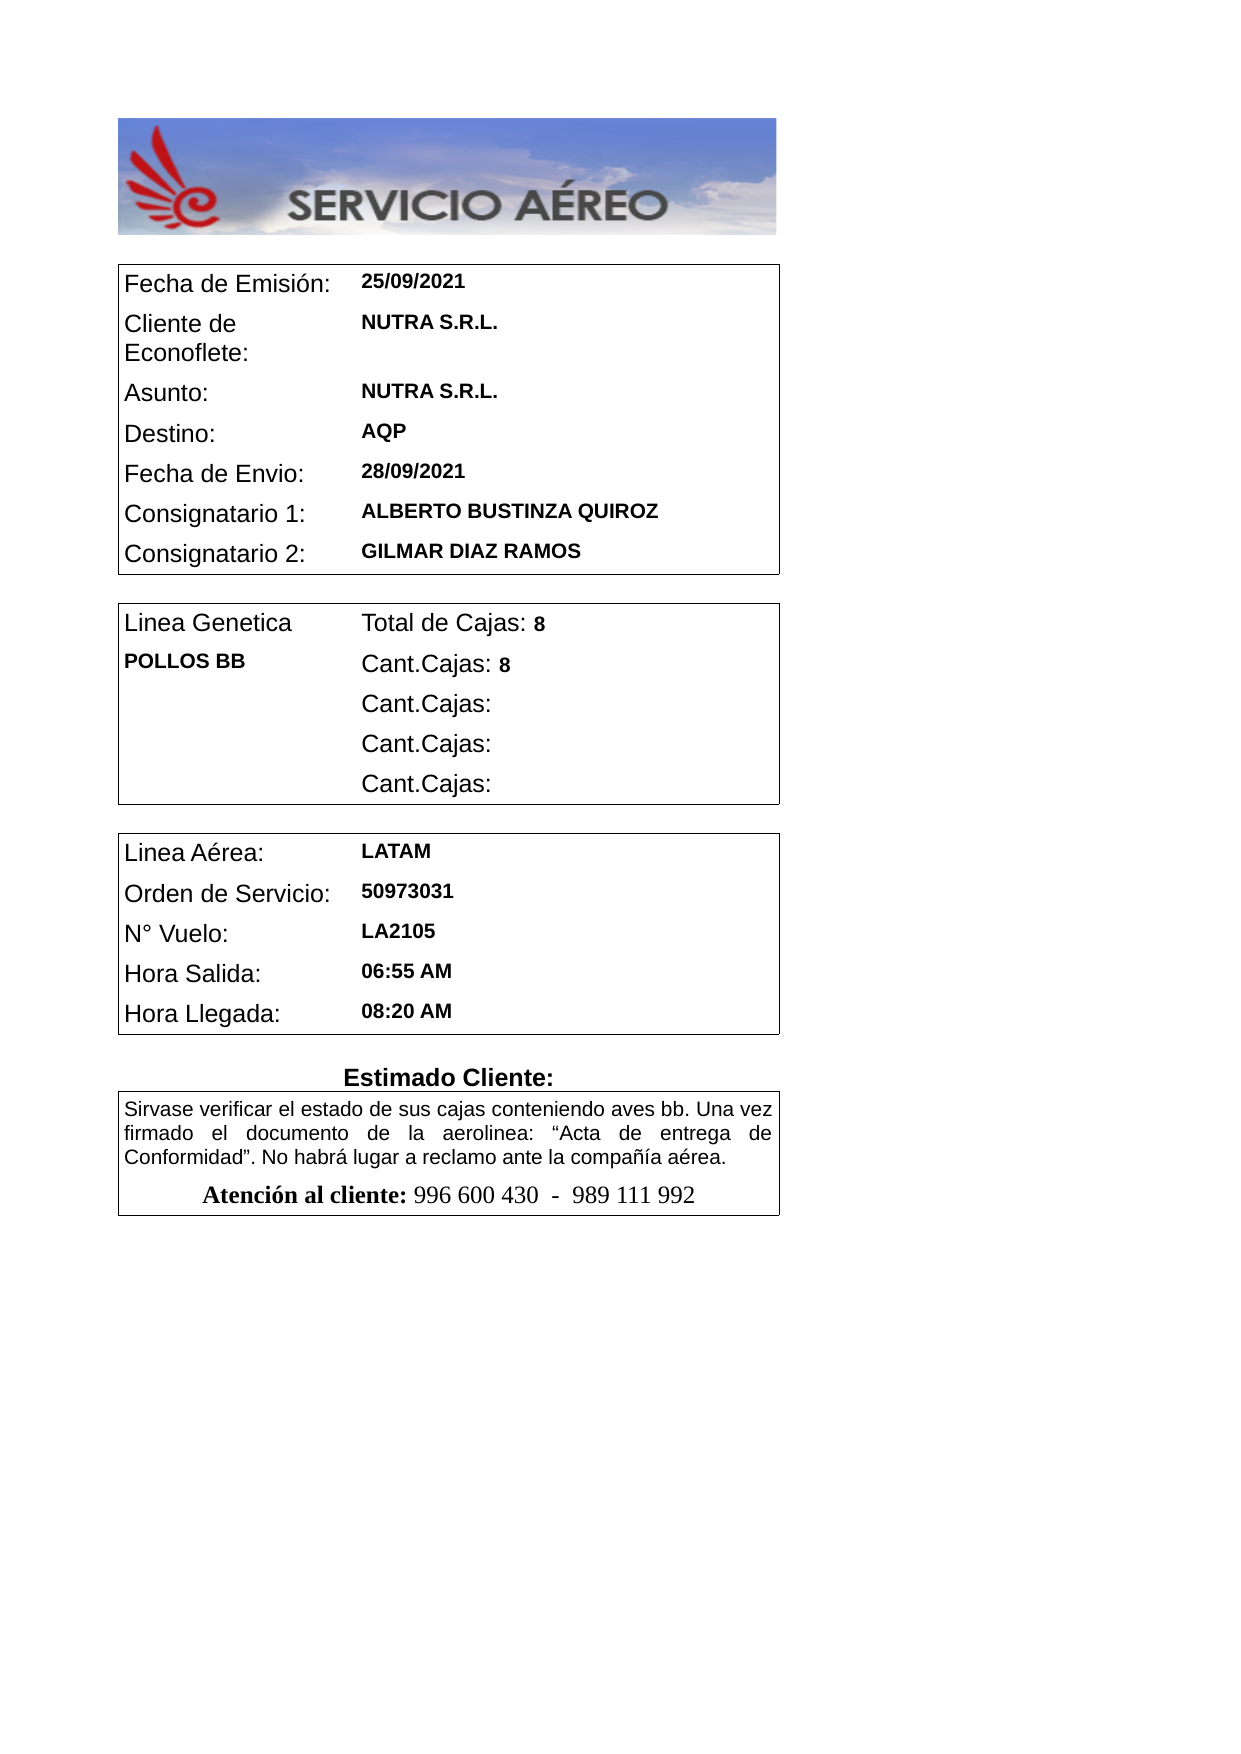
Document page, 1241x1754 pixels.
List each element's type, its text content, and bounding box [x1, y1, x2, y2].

table_cell 08:20 AM [356, 994, 779, 1034]
table_header Fecha de Emisión: [119, 265, 356, 304]
table_cell 50973031 [356, 873, 779, 913]
table_cell GILMAR DIAZ RAMOS [356, 534, 779, 574]
table_cell [118, 575, 356, 603]
table_cell Estimado Cliente: [118, 1035, 779, 1091]
table_cell POLLOS BB [119, 643, 356, 683]
table_cell Consignatario 1: [119, 493, 356, 533]
table_cell Cliente de Econoflete: [119, 304, 356, 373]
table_cell Asunto: [119, 373, 356, 413]
table_cell LA2105 [356, 913, 779, 953]
table_cell NUTRA S.R.L. [356, 304, 779, 373]
table_cell Atención al cliente: 996 600 430 - 989 111 992 [119, 1175, 779, 1215]
table_cell Hora Llegada: [119, 994, 356, 1034]
table_cell Destino: [119, 413, 356, 453]
table_cell Fecha de Envio: [119, 453, 356, 493]
picture [118, 118, 777, 235]
table_cell 28/09/2021 [356, 453, 779, 493]
table_cell Cant.Cajas: [356, 723, 779, 763]
table_cell [356, 805, 779, 833]
table_cell [119, 683, 356, 723]
table_cell Cant.Cajas: 8 [356, 643, 779, 683]
table_cell Consignatario 2: [119, 534, 356, 574]
table_cell AQP [356, 413, 779, 453]
table_cell [118, 805, 356, 833]
table_cell Linea Genetica [119, 604, 356, 643]
table_cell Sirvase verificar el estado de sus cajas conteniendo aves bb. Una vez firmado el documento de la aerolinea: “Acta de entrega de Conformidad”. No habrá lugar a reclamo ante la compañía aérea. [119, 1092, 779, 1175]
table_cell Hora Salida: [119, 953, 356, 993]
table_cell LATAM [356, 834, 779, 873]
table_cell Total de Cajas: 8 [356, 604, 779, 643]
table_cell ALBERTO BUSTINZA QUIROZ [356, 493, 779, 533]
table_cell Cant.Cajas: [356, 764, 779, 804]
table_cell [356, 575, 779, 603]
table_cell [119, 723, 356, 763]
table_header 25/09/2021 [356, 265, 779, 304]
table_cell [119, 764, 356, 804]
table_cell NUTRA S.R.L. [356, 373, 779, 413]
table_cell 06:55 AM [356, 953, 779, 993]
table_cell Orden de Servicio: [119, 873, 356, 913]
table_cell N° Vuelo: [119, 913, 356, 953]
table_cell Linea Aérea: [119, 834, 356, 873]
table_cell Cant.Cajas: [356, 683, 779, 723]
